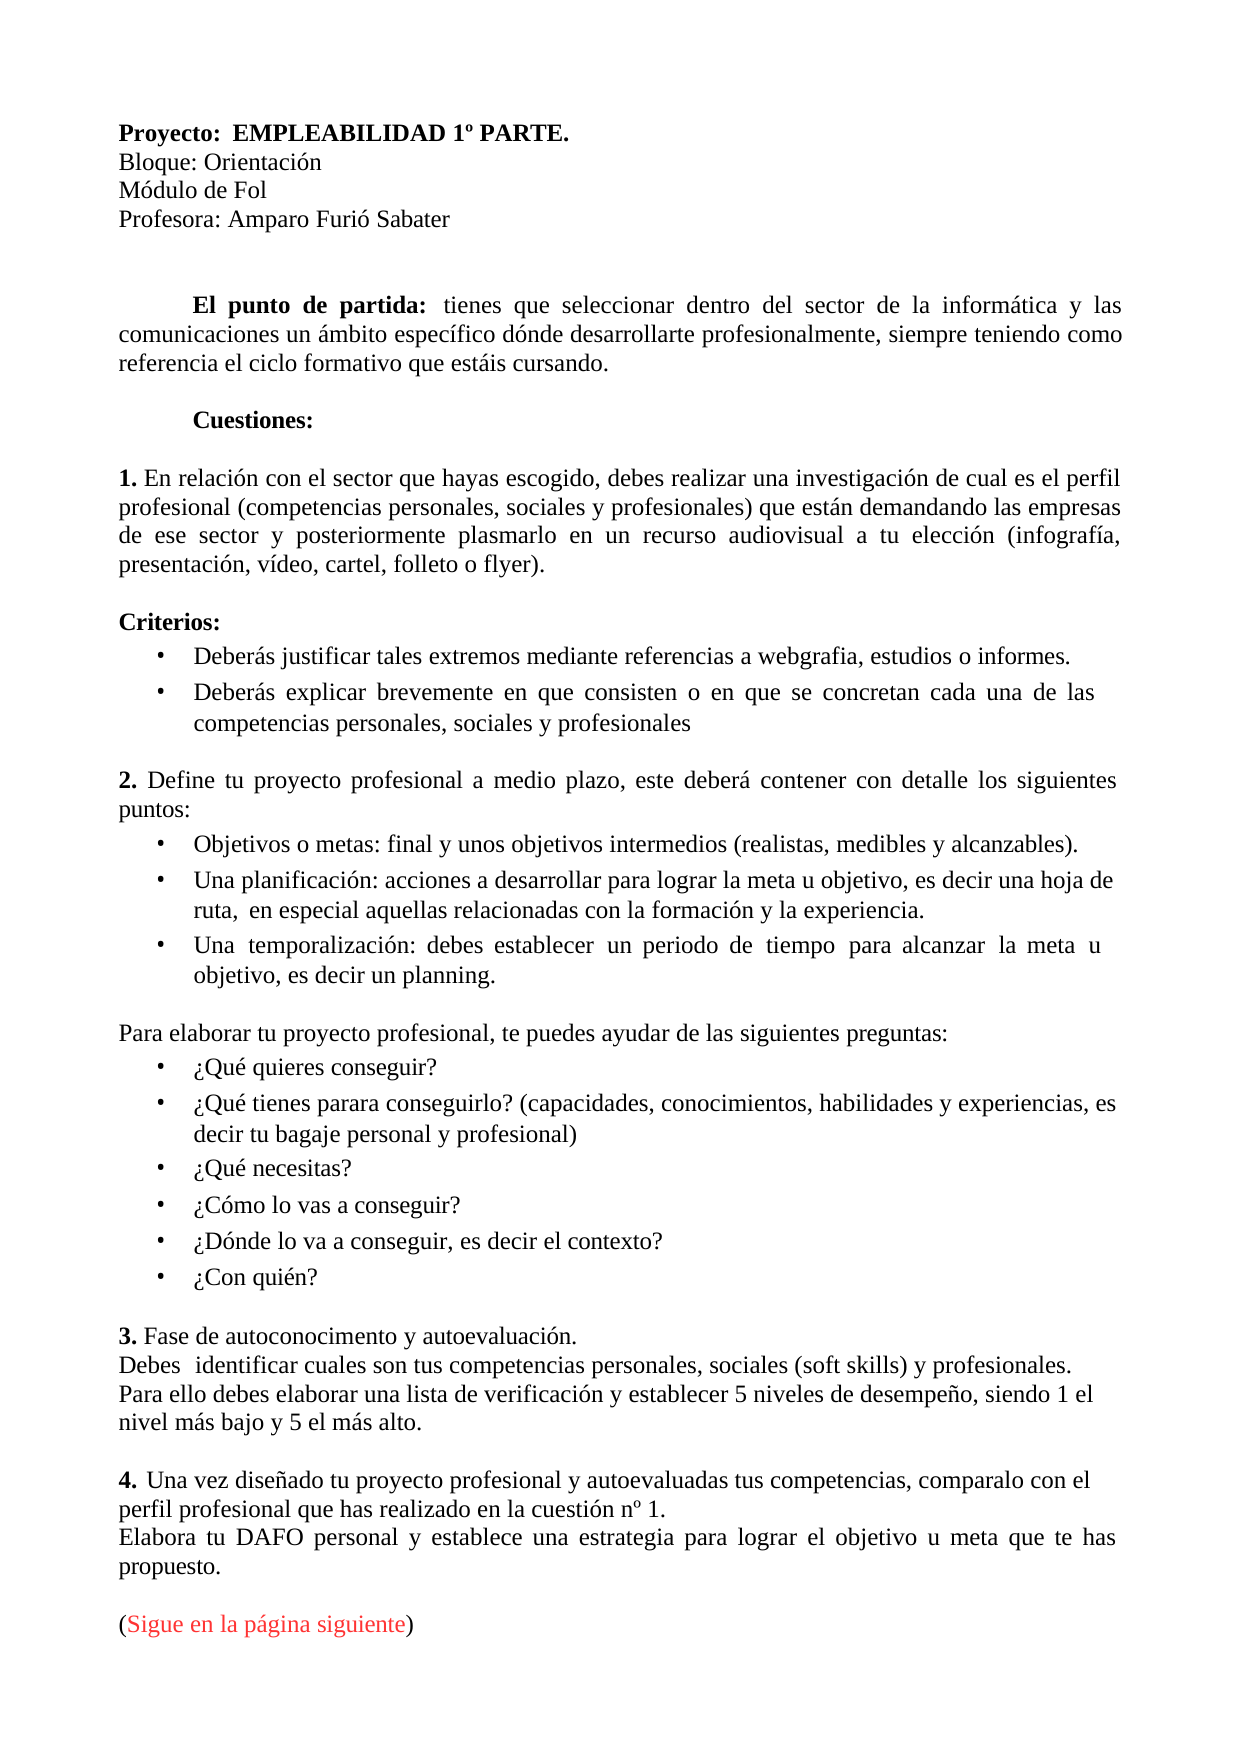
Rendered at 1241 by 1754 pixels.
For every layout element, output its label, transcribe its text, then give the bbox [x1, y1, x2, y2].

list ¿Con quién? [156, 1258, 1134, 1293]
text (Sigue en la página siguiente) [118, 1609, 1134, 1637]
list Fase de autoconocimento y autoevaluación. [118, 1321, 1134, 1350]
list Una planificación: acciones a desarrollar para lograr la meta u objetivo, es decir una hoja de ruta, en especial aquellas relacionadas con la formación y la experiencia. [156, 861, 1121, 924]
list Deberás explicar brevemente en que consisten o en que se concretan cada una de las competencias personales, sociales y profesionales [156, 674, 1122, 737]
list Una vez diseñado tu proyecto profesional y autoevaluadas tus competencias, comparalo con el perfil profesional que has realizado en la cuestión nº 1. [118, 1465, 1122, 1522]
text El punto de partida: tienes que seleccionar dentro del sector de la informática y las comunicaciones un ámbito específico dónde desarrollarte profesionalmente, siempre teniendo como referencia el ciclo formativo que estáis cursando. [118, 291, 1122, 377]
subtitle Proyecto: EMPLEABILIDAD 1º PARTE. [118, 118, 1134, 147]
list ¿Cómo lo vas a conseguir? [156, 1186, 1134, 1220]
list Una temporalización: debes establecer un periodo de tiempo para alcanzar la meta u objetivo, es decir un planning. [156, 926, 1122, 989]
list ¿Qué necesitas? [156, 1150, 1134, 1184]
list ¿Dónde lo va a conseguir, es decir el contexto? [156, 1222, 1134, 1256]
list Define tu proyecto profesional a medio plazo, este deberá contener con detalle los siguientes puntos: [118, 766, 1121, 823]
subtitle Cuestiones: [192, 406, 1134, 434]
subtitle Criterios: [118, 607, 1134, 636]
text Profesora: Amparo Furió Sabater [118, 204, 1134, 233]
text Elabora tu DAFO personal y establece una estrategia para lograr el objetivo u meta que te has propuesto. [118, 1522, 1134, 1580]
list En relación con el sector que hayas escogido, debes realizar una investigación de cual es el perfil profesional (competencias personales, sociales y profesionales) que están demandando las empresas de ese sector y posteriormente plasmarlo en un recurso audiovisual a tu elección (infografía, presentación, vídeo, cartel, folleto o flyer). [118, 463, 1121, 578]
text Debes identificar cuales son tus competencias personales, sociales (soft skills) y profesionales. Para ello debes elaborar una lista de verificación y establecer 5 niveles de desempeño, siendo 1 el nivel más bajo y 5 el más alto. [118, 1350, 1117, 1436]
text Para elaborar tu proyecto profesional, te puedes ayudar de las siguientes preguntas: [118, 1018, 1134, 1047]
list Objetivos o metas: final y unos objetivos intermedios (realistas, medibles y alcanzables). [156, 825, 1134, 859]
list ¿Qué tienes parara conseguirlo? (capacidades, conocimientos, habilidades y experiencias, es decir tu bagaje personal y profesional) [156, 1085, 1122, 1148]
list ¿Qué quieres conseguir? [156, 1049, 1134, 1083]
list Deberás justificar tales extremos mediante referencias a webgrafia, estudios o informes. [156, 638, 1134, 672]
text Bloque: Orientación Módulo de Fol [118, 147, 323, 204]
